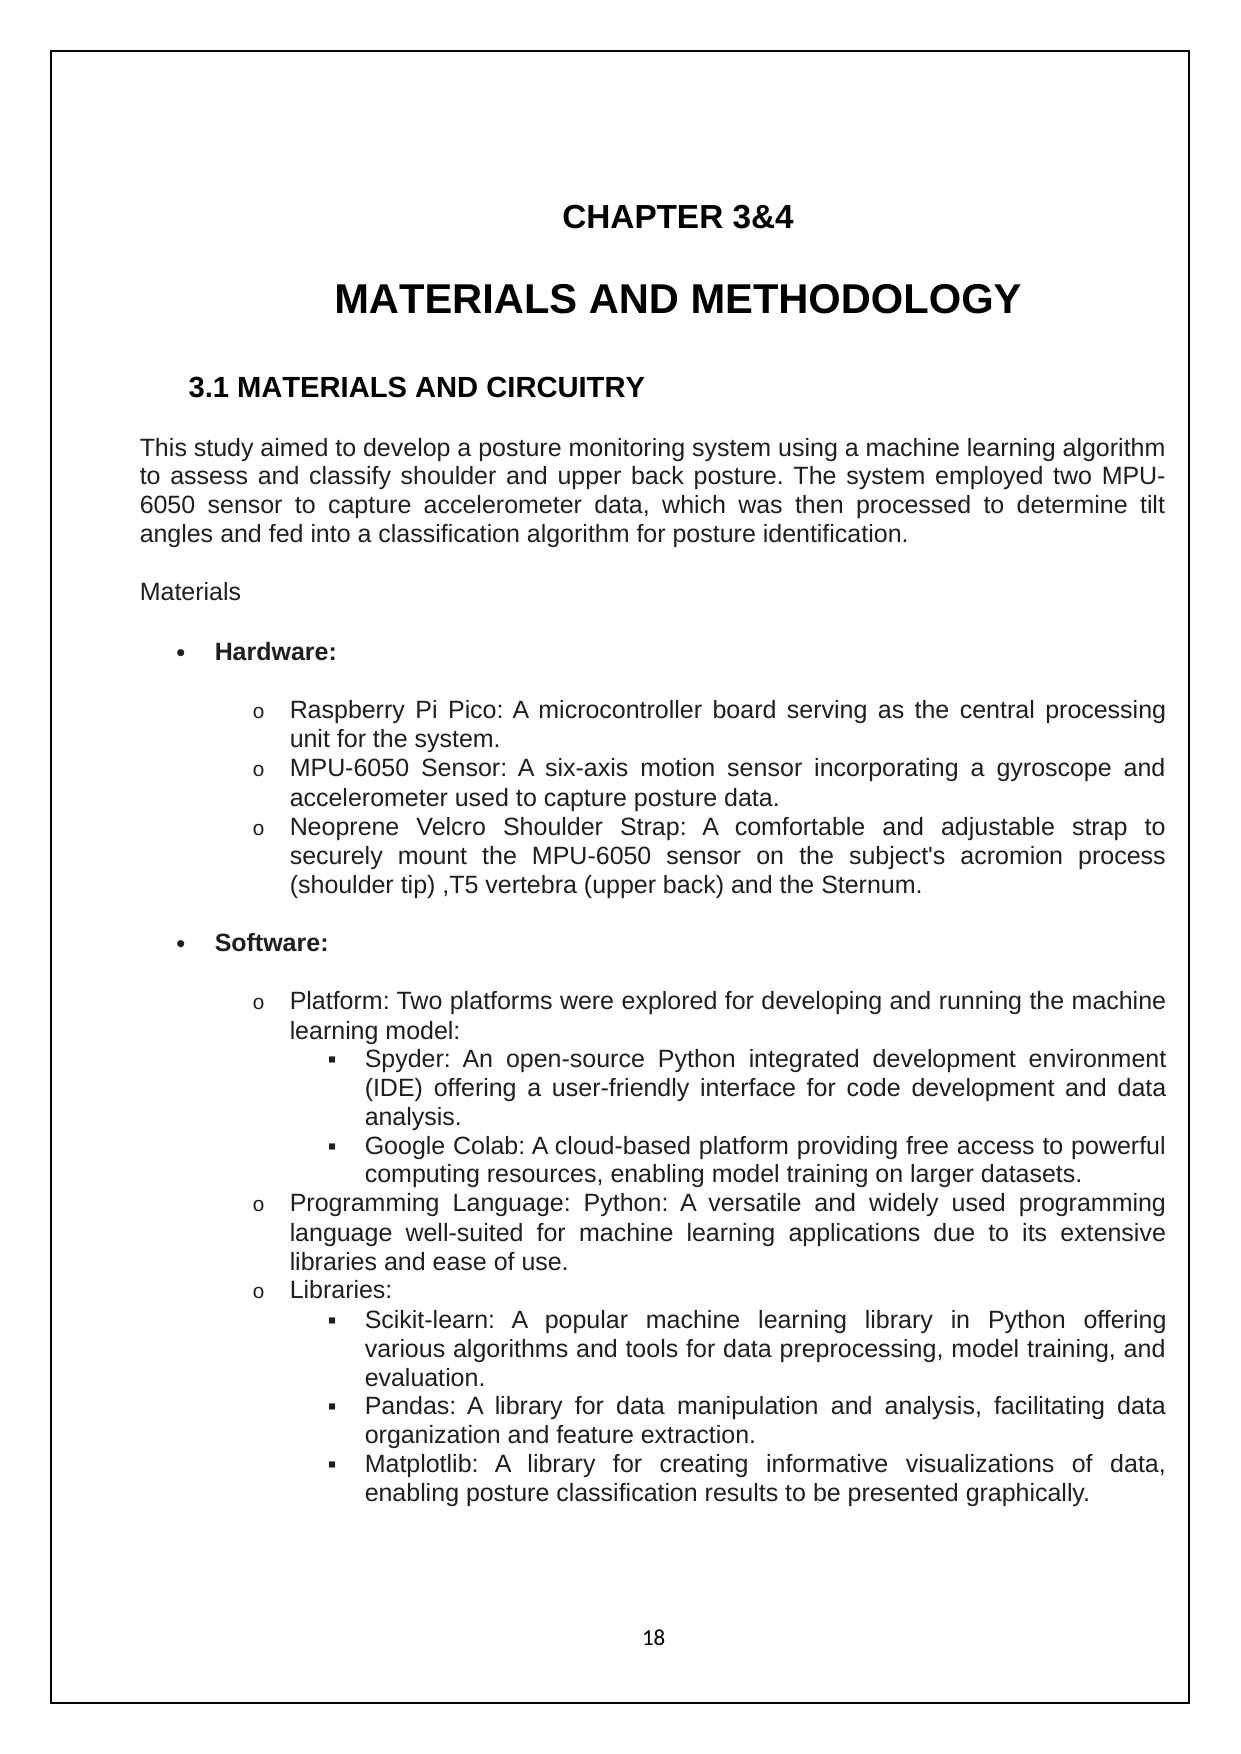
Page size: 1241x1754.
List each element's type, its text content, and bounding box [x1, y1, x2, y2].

list Programming Language: Python: A versatile and widely used programming language well-suited for machine learning applications due to its extensive libraries and ease of use. [252, 1188, 1167, 1275]
list Neoprene Velcro Shoulder Strap: A comfortable and adjustable strap to securely mount the MPU-6050 sensor on the subject's acromion process (shoulder tip) ,T5 vertebra (upper back) and the Sternum. [252, 812, 1167, 899]
list Spyder: An open-source Python integrated development environment (IDE) offering a user-friendly interface for code development and data analysis. [327, 1044, 1167, 1131]
list Scikit-learn: A popular machine learning library in Python offering various algorithms and tools for data preprocessing, model training, and evaluation. [327, 1305, 1167, 1391]
subtitle Materials [139, 577, 1167, 605]
list Google Colab: A cloud-based platform providing free access to powerful computing resources, enabling model training on larger datasets. [327, 1131, 1167, 1188]
list Libraries: [252, 1275, 1167, 1305]
list Matplotlib: A library for creating informative visualizations of data, enabling posture classification results to be presented graphically. [327, 1449, 1167, 1506]
text 3.1 MATERIALS AND CIRCUITRY [188, 370, 1167, 403]
text This study aimed to develop a posture monitoring system using a machine learning algorithm to assess and classify shoulder and upper back posture. The system employed two MPU-6050 sensor to capture accelerometer data, which was then processed to determine tilt angles and fed into a classification algorithm for posture identification. [139, 432, 1167, 547]
text CHAPTER 3&4 [188, 197, 1167, 236]
list MPU-6050 Sensor: A six-axis motion sensor incorporating a gyroscope and accelerometer used to capture posture data. [252, 753, 1167, 812]
list Platform: Two platforms were explored for developing and running the machine learning model: [252, 986, 1167, 1044]
list Raspberry Pi Pico: A microcontroller board serving as the central processing unit for the system. [252, 695, 1167, 753]
text MATERIALS AND METHODOLOGY [188, 274, 1167, 322]
list Software: [177, 928, 1167, 957]
list Pandas: A library for data manipulation and analysis, facilitating data organization and feature extraction. [327, 1391, 1167, 1449]
list Hardware: [177, 637, 1167, 666]
